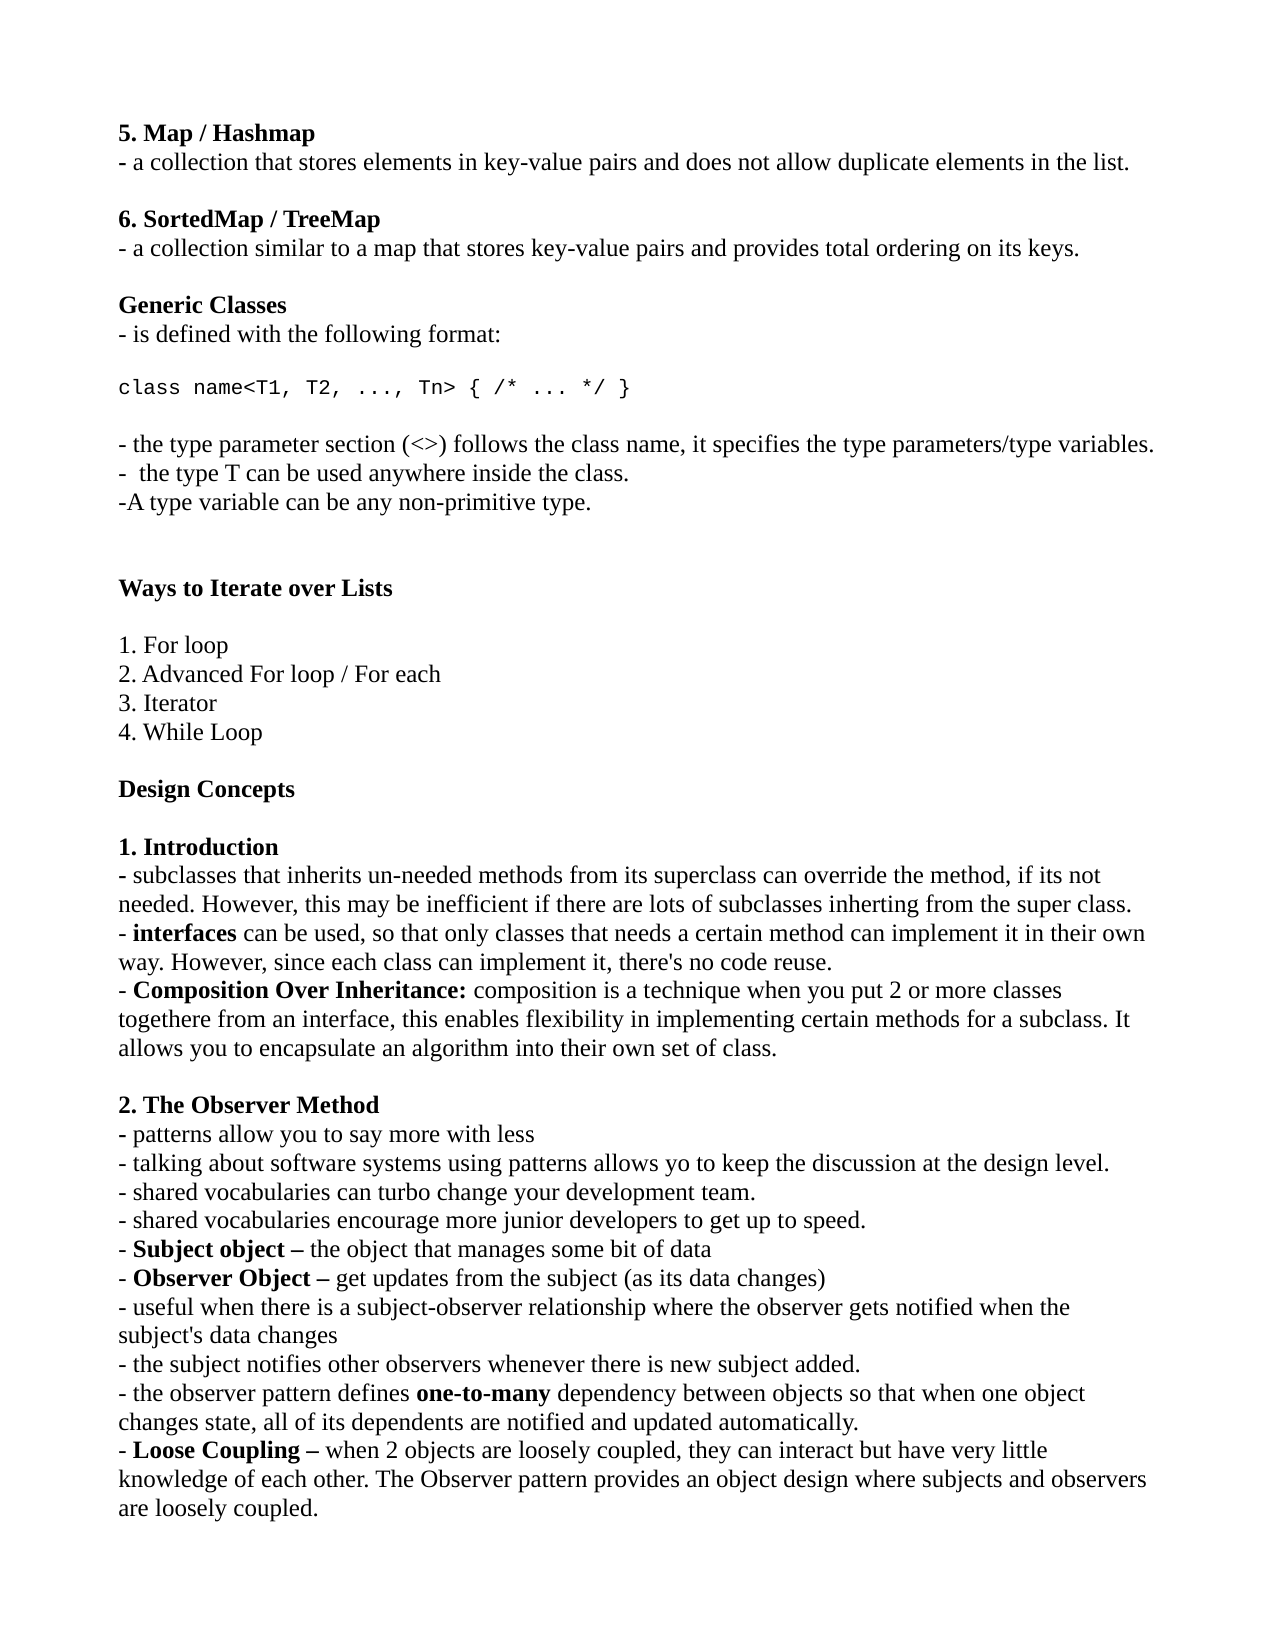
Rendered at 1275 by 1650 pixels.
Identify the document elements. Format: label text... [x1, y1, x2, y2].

text - talking about software systems using patterns allows yo to keep the discussion at the design level. [118, 1148, 1157, 1177]
text - a collection that stores elements in key-value pairs and does not allow duplicate elements in the list. [118, 147, 1157, 176]
text - a collection similar to a map that stores key-value pairs and provides total ordering on its keys. [118, 233, 1157, 262]
text Ways to Iterate over Lists [118, 573, 1157, 602]
text - shared vocabularies encourage more junior developers to get up to speed. [118, 1206, 1157, 1234]
text 3. Iterator [118, 688, 1157, 717]
text 4. While Loop [118, 717, 1157, 746]
text 2. Advanced For loop / For each [118, 659, 1157, 688]
text - patterns allow you to say more with less [118, 1119, 1157, 1148]
text - Loose Coupling – when 2 objects are loosely coupled, they can interact but have very little knowledge of each other. The Observer pattern provides an object design where subjects and observers are loosely coupled. [118, 1436, 1157, 1522]
text - is defined with the following format: [118, 319, 1157, 348]
text - Composition Over Inheritance: composition is a technique when you put 2 or more classes togethere from an interface, this enables flexibility in implementing certain methods for a subclass. It allows you to encapsulate an algorithm into their own set of class. [118, 976, 1157, 1062]
text - the subject notifies other observers whenever there is new subject added. [118, 1349, 1157, 1378]
text Design Concepts [118, 774, 1157, 803]
text - interfaces can be used, so that only classes that needs a certain method can implement it in their own way. However, since each class can implement it, there's no code reuse. [118, 918, 1157, 976]
text Generic Classes [118, 291, 1157, 319]
text 5. Map / Hashmap [118, 118, 1157, 147]
text - the type parameter section (<>) follows the class name, it specifies the type parameters/type variables. [118, 429, 1157, 458]
text - subclasses that inherits un-needed methods from its superclass can override the method, if its not needed. However, this may be inefficient if there are lots of subclasses inherting from the super class. [118, 861, 1157, 918]
text class name<T1, T2, ..., Tn> { /* ... */ } [118, 377, 1157, 401]
text 6. SortedMap / TreeMap [118, 204, 1157, 233]
text - Subject object – the object that manages some bit of data [118, 1234, 1157, 1263]
text 1. For loop [118, 631, 1157, 659]
text 2. The Observer Method [118, 1091, 1157, 1119]
text -A type variable can be any non-primitive type. [118, 487, 1157, 516]
text 1. Introduction [118, 832, 1157, 861]
text - the type T can be used anywhere inside the class. [118, 458, 1157, 487]
text - Observer Object – get updates from the subject (as its data changes) [118, 1263, 1157, 1292]
text - shared vocabularies can turbo change your development team. [118, 1177, 1157, 1206]
text - the observer pattern defines one-to-many dependency between objects so that when one object changes state, all of its dependents are notified and updated automatically. [118, 1378, 1157, 1436]
text - useful when there is a subject-observer relationship where the observer gets notified when the subject's data changes [118, 1292, 1157, 1349]
